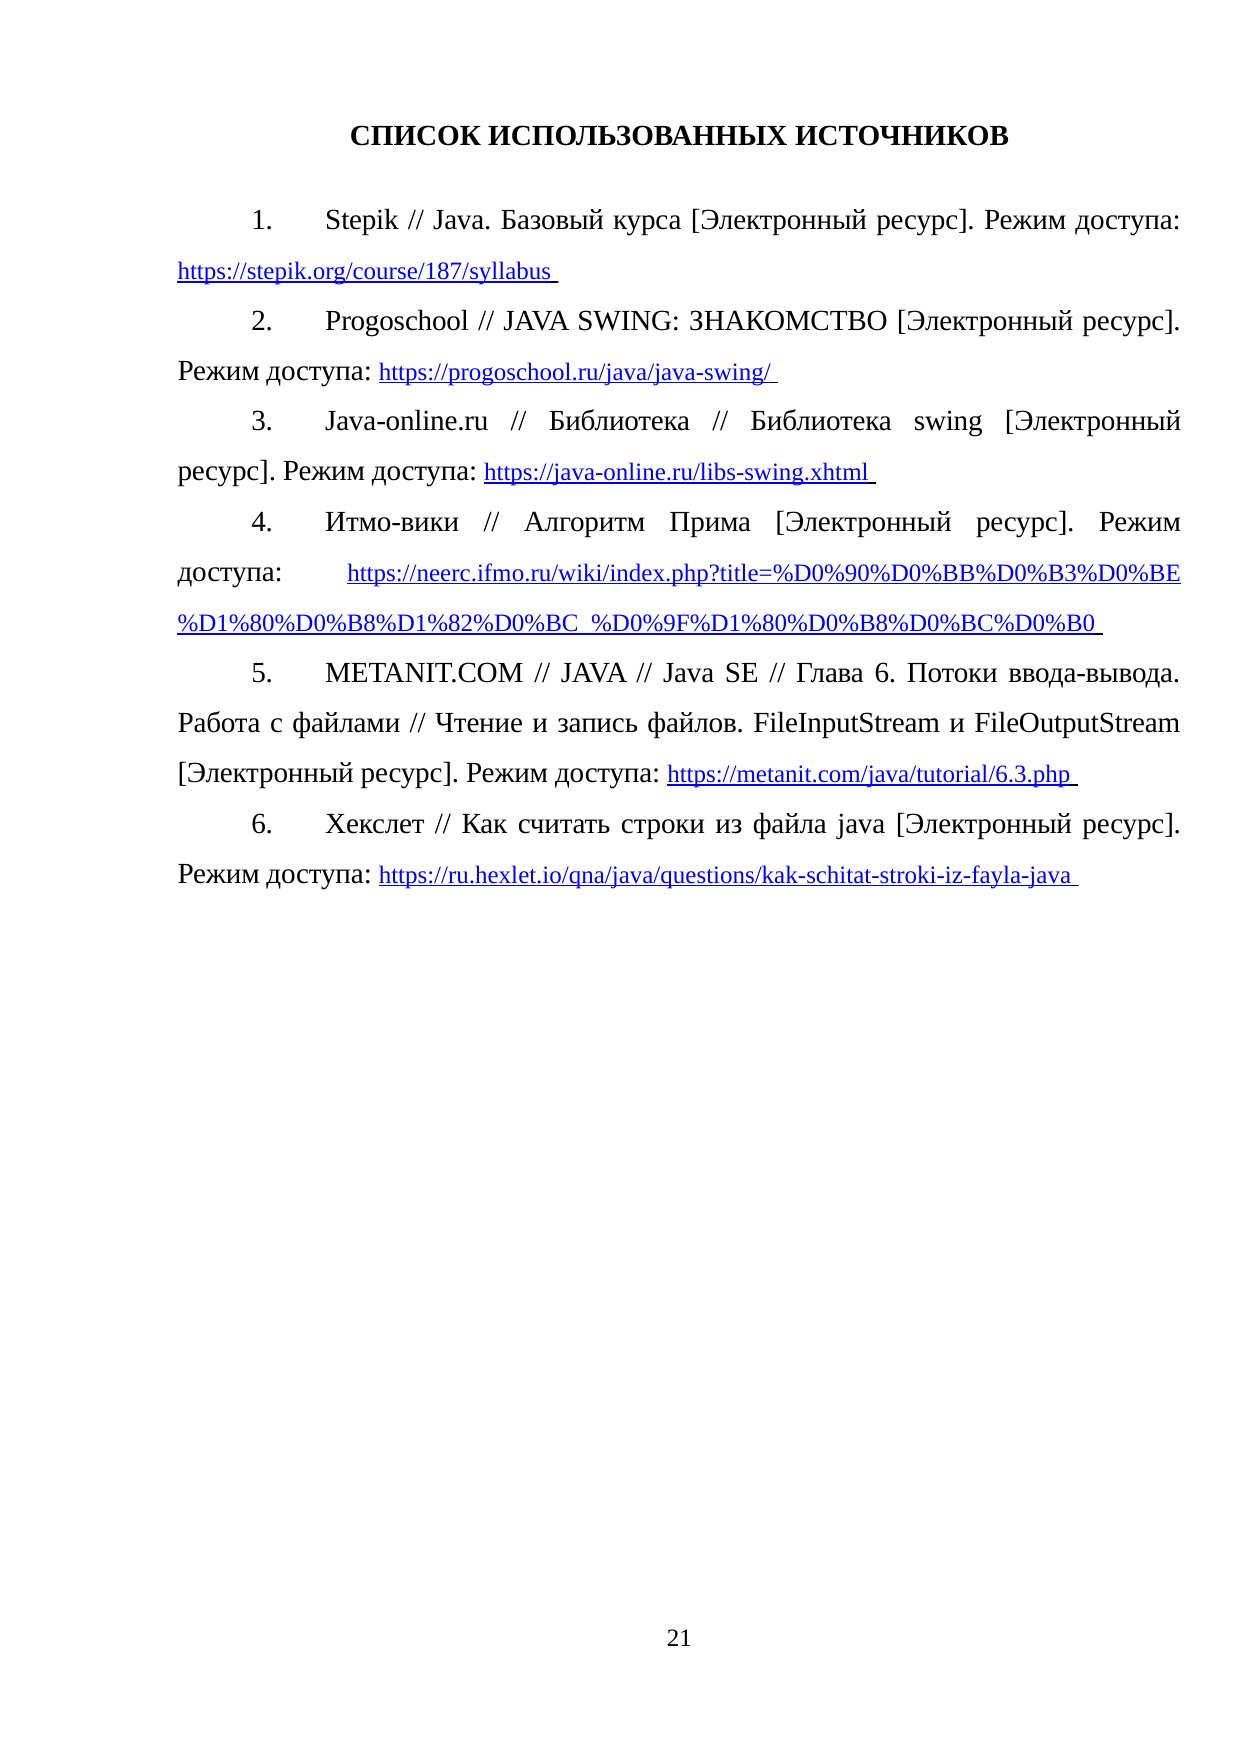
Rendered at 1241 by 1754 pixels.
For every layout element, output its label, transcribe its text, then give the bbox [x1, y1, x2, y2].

list Хекслет // Как считать строки из файла java [Электронный ресурс]. Режим доступа: https://ru.hexlet.io/qna/java/questions/kak-schitat-stroki-iz-fayla-java [177, 806, 1181, 889]
text список использованных источников [177, 118, 1181, 152]
list Java-online.ru // Библиотека // Библиотека swing [Электронный ресурс]. Режим доступа: https://java-online.ru/libs-swing.xhtml [177, 403, 1181, 487]
list Итмо-вики // Алгоритм Прима [Электронный ресурс]. Режим доступа: https://neerc.ifmo.ru/wiki/index.php?title=%D0%90%D0%BB%D0%B3%D0%BE%D1%80%D0%B8%D1%82%D0%BC_%D0%9F%D1%80%D0%B8%D0%BC%D0%B0 [177, 504, 1181, 638]
list Stepik // Java. Базовый курса [Электронный ресурс]. Режим доступа: https://stepik.org/course/187/syllabus [177, 202, 1181, 286]
list METANIT.COM // JAVA // Java SE // Глава 6. Потоки ввода-вывода. Работа с файлами // Чтение и запись файлов. FileInputStream и FileOutputStream [Электронный ресурс]. Режим доступа: https://metanit.com/java/tutorial/6.3.php [177, 655, 1181, 789]
list Progoschool // JAVA SWING: ЗНАКОМСТВО [Электронный ресурс]. Режим доступа: https://progoschool.ru/java/java-swing/ [177, 303, 1181, 386]
